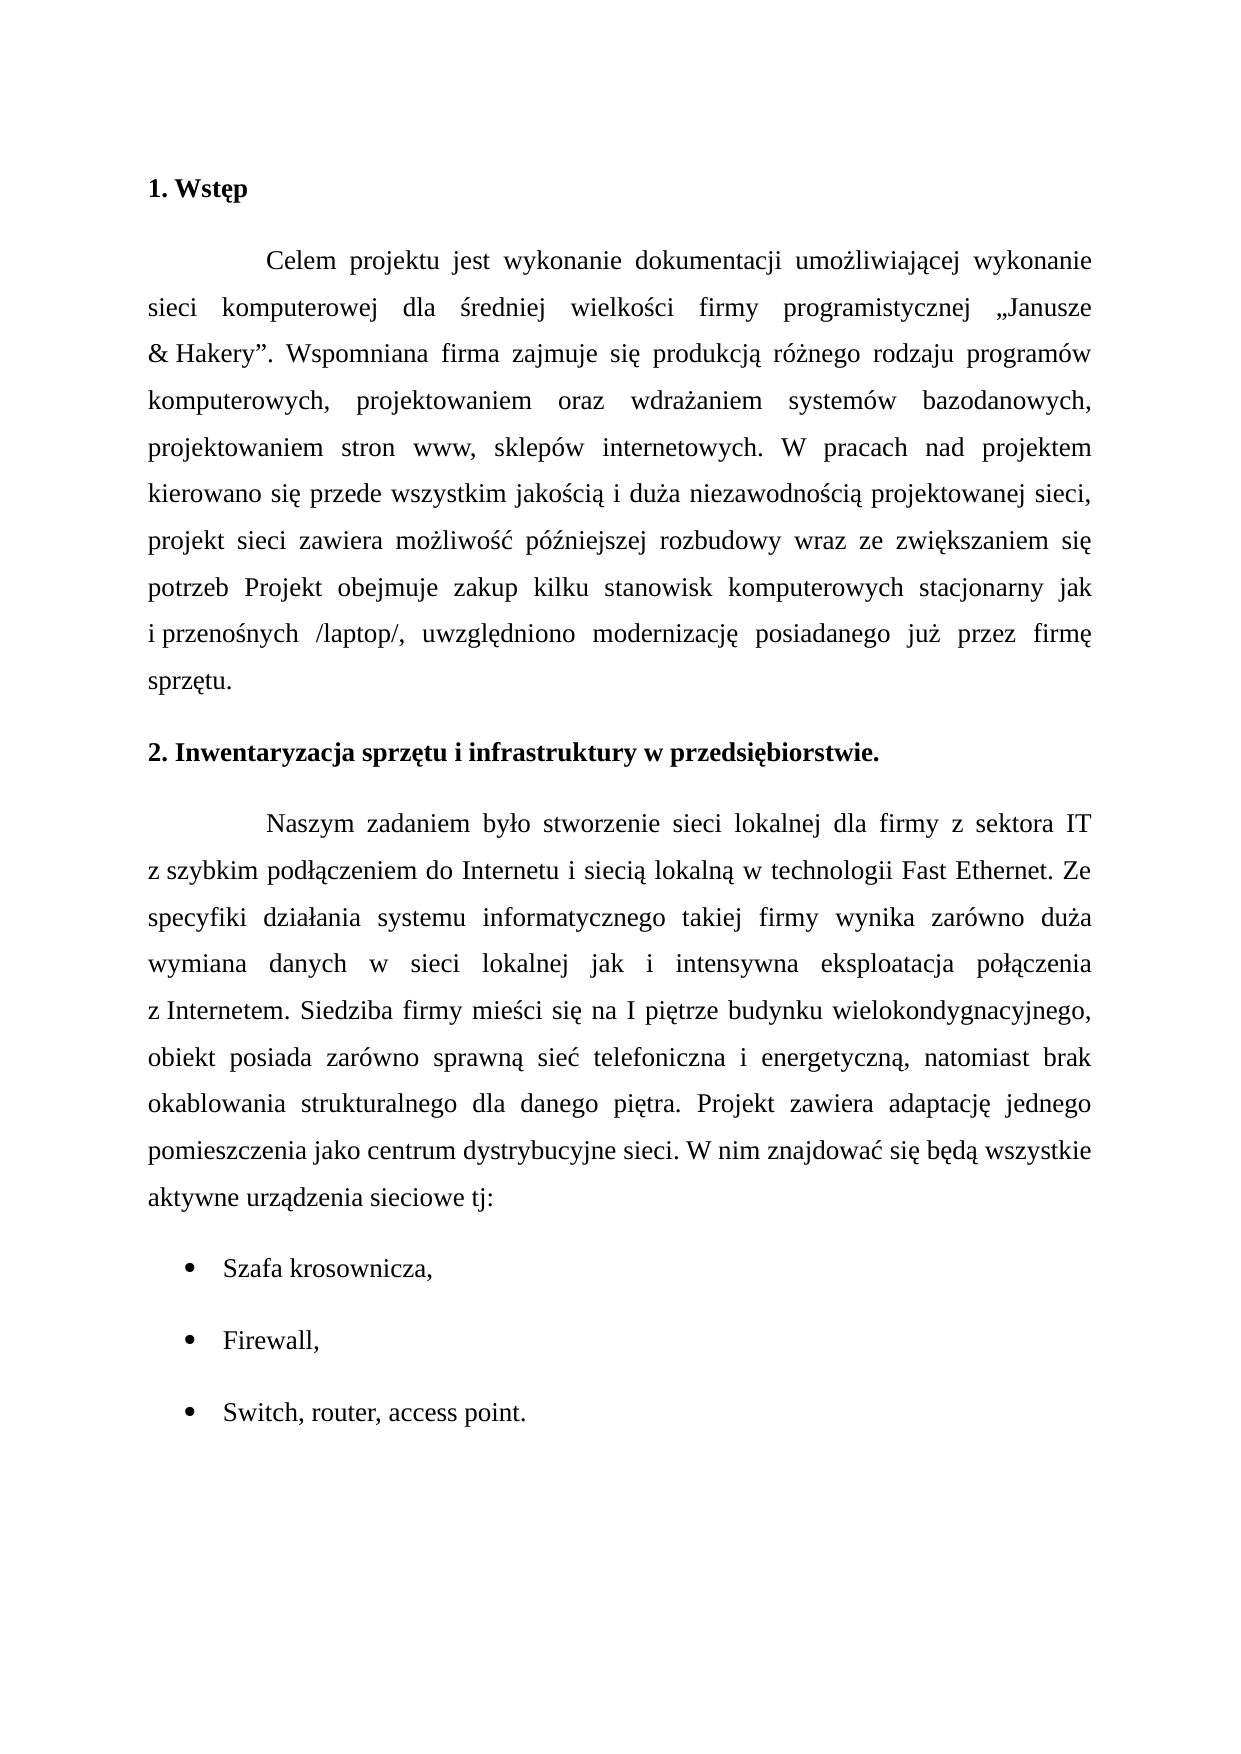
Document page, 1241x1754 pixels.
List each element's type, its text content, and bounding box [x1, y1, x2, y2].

subtitle Celem projektu jest wykonanie dokumentacji umożliwiającej wykonanie sieci komputerowej dla średniej wielkości firmy programistycznej „Janusze & Hakery”. Wspomniana firma zajmuje się produkcją różnego rodzaju programów komputerowych, projektowaniem oraz wdrażaniem systemów bazodanowych, projektowaniem stron www, sklepów internetowych. W pracach nad projektem kierowano się przede wszystkim jakością i duża niezawodnością projektowanej sieci, projekt sieci zawiera możliwość późniejszej rozbudowy wraz ze zwiększaniem się potrzeb Projekt obejmuje zakup kilku stanowisk komputerowych stacjonarny jak i przenośnych /laptop/, uwzględniono modernizację posiadanego już przez firmę sprzętu. [148, 244, 1093, 695]
subtitle Switch, router, access point. [185, 1396, 1093, 1428]
subtitle Naszym zadaniem było stworzenie sieci lokalnej dla firmy z sektora IT z szybkim podłączeniem do Internetu i siecią lokalną w technologii Fast Ethernet. Ze specyfiki działania systemu informatycznego takiej firmy wynika zarówno duża wymiana danych w sieci lokalnej jak i intensywna eksploatacja połączenia z Internetem. Siedziba firmy mieści się na I piętrze budynku wielokondygnacyjnego, obiekt posiada zarówno sprawną sieć telefoniczna i energetyczną, natomiast brak okablowania strukturalnego dla danego piętra. Projekt zawiera adaptację jednego pomieszczenia jako centrum dystrybucyjne sieci. W nim znajdować się będą wszystkie aktywne urządzenia sieciowe tj: [148, 808, 1093, 1212]
subtitle Szafa krosownicza, [185, 1253, 1093, 1284]
subtitle 1. Wstęp [148, 173, 1093, 204]
subtitle Firewall, [185, 1324, 1093, 1356]
subtitle 2. Inwentaryzacja sprzętu i infrastruktury w przedsiębiorstwie. [148, 736, 1093, 767]
